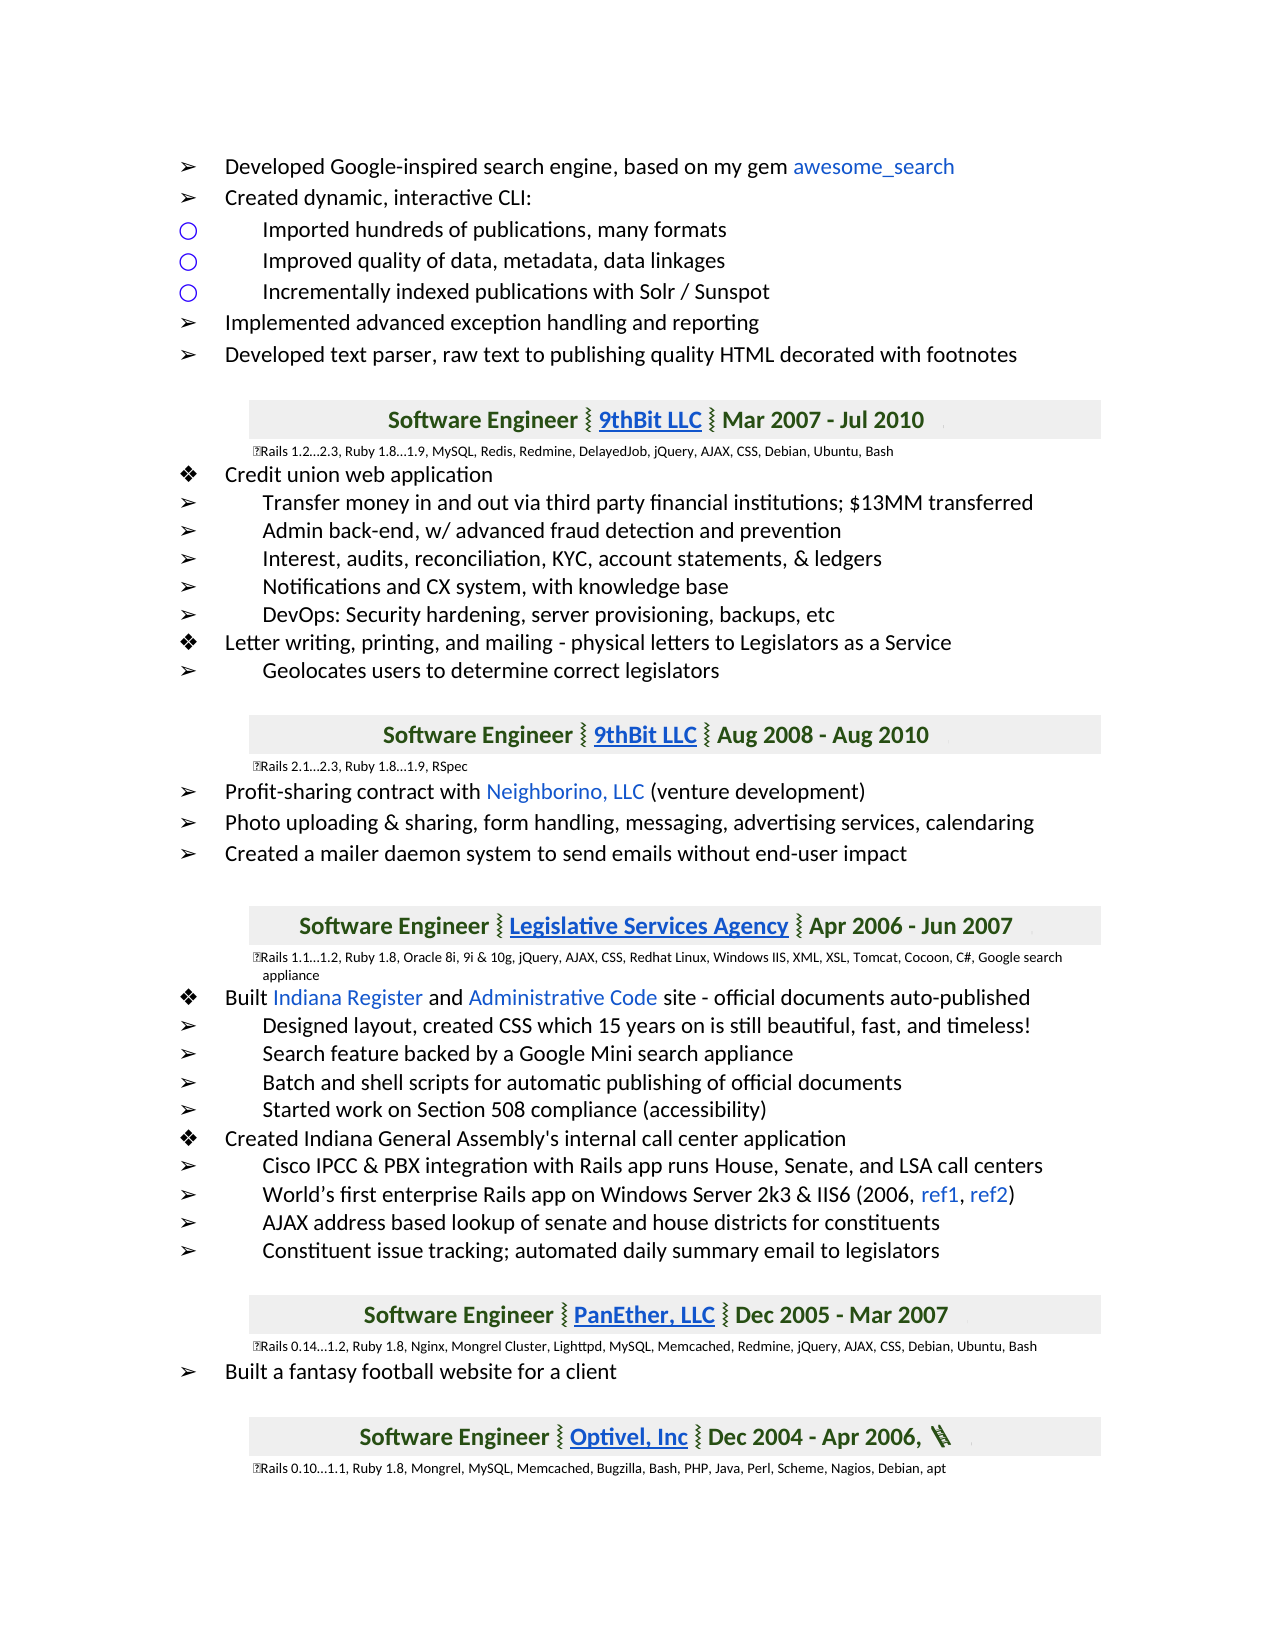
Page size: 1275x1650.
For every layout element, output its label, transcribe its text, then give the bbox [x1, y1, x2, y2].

list Created a mailer daemon system to send emails without end-user impact [178, 837, 1097, 868]
list Developed text parser, raw text to publishing quality HTML decorated with footnotes [178, 337, 1097, 369]
subtitle Software Engineer ⦚ Optivel, Inc ⦚ Dec 2004 - Apr 2006, 🪜 [249, 1417, 1101, 1456]
list Interest, audits, reconciliation, KYC, account statements, & ledgers [178, 544, 1097, 572]
list Profit-sharing contract with Neighborino, LLC (venture development) [178, 775, 1097, 806]
subtitle 🥞Rails 1.2…2.3, Ruby 1.8…1.9, MySQL, Redis, Redmine, DelayedJob, jQuery, AJAX, CSS, Debian, Ubuntu, Bash [253, 442, 1097, 460]
list Credit union web application [178, 460, 1097, 488]
subtitle 🥞Rails 0.10…1.1, Ruby 1.8, Mongrel, MySQL, Memcached, Bugzilla, Bash, PHP, Java, Perl, Scheme, Nagios, Debian, apt [253, 1459, 1097, 1477]
subtitle Software Engineer ⦚ Legislative Services Agency ⦚ Apr 2006 - Jun 2007 [249, 906, 1101, 945]
list Geolocates users to determine correct legislators [178, 656, 1097, 684]
subtitle Software Engineer ⦚ PanEther, LLC ⦚ Dec 2005 - Mar 2007 [249, 1295, 1101, 1334]
list Built Indiana Register and Administrative Code site - official documents auto-published [178, 983, 1097, 1012]
list Search feature backed by a Google Mini search appliance [178, 1039, 1097, 1068]
list Created dynamic, interactive CLI: [178, 181, 1097, 212]
list Imported hundreds of publications, many formats [178, 212, 1097, 244]
list Admin back-end, w/ advanced fraud detection and prevention [178, 516, 1097, 544]
list Notifications and CX system, with knowledge base [178, 572, 1097, 600]
list Started work on Section 508 compliance (accessibility) [178, 1096, 1097, 1124]
list Implemented advanced exception handling and reporting [178, 306, 1097, 337]
list Letter writing, printing, and mailing - physical letters to Legislators as a Service [178, 628, 1097, 656]
list Incrementally indexed publications with Solr / Sunspot [178, 275, 1097, 306]
list Batch and shell scripts for automatic publishing of official documents [178, 1068, 1097, 1096]
subtitle 🥞Rails 2.1…2.3, Ruby 1.8…1.9, RSpec [253, 757, 1097, 775]
subtitle 🥞Rails 1.1…1.2, Ruby 1.8, Oracle 8i, 9i & 10g, jQuery, AJAX, CSS, Redhat Linux, Windows IIS, XML, XSL, Tomcat, Cocoon, C#, Google search appliance [253, 948, 1097, 983]
list Created Indiana General Assembly's internal call center application [178, 1124, 1097, 1152]
subtitle Software Engineer ⦚ 9thBit LLC ⦚ Mar 2007 - Jul 2010 [249, 400, 1101, 439]
list World’s first enterprise Rails app on Windows Server 2k3 & IIS6 (2006, ref1, ref2) [178, 1180, 1097, 1208]
list Built a fantasy football website for a client [178, 1355, 1097, 1386]
list Designed layout, created CSS which 15 years on is still beautiful, fast, and timeless! [178, 1012, 1097, 1039]
list Cisco IPCC & PBX integration with Rails app runs House, Senate, and LSA call centers [178, 1152, 1097, 1180]
list Constituent issue tracking; automated daily summary email to legislators [178, 1236, 1097, 1264]
subtitle 🥞Rails 0.14…1.2, Ruby 1.8, Nginx, Mongrel Cluster, Lighttpd, MySQL, Memcached, Redmine, jQuery, AJAX, CSS, Debian, Ubuntu, Bash [253, 1337, 1097, 1355]
list Transfer money in and out via third party financial institutions; $13MM transferred [178, 488, 1097, 516]
list Photo uploading & sharing, form handling, messaging, advertising services, calendaring [178, 806, 1097, 837]
subtitle Software Engineer ⦚ 9thBit LLC ⦚ Aug 2008 - Aug 2010 [249, 715, 1101, 754]
list AJAX address based lookup of senate and house districts for constituents [178, 1208, 1097, 1236]
list DevOps: Security hardening, server provisioning, backups, etc [178, 600, 1097, 628]
list Improved quality of data, metadata, data linkages [178, 244, 1097, 275]
list Developed Google-inspired search engine, based on my gem awesome_search [178, 150, 1097, 181]
